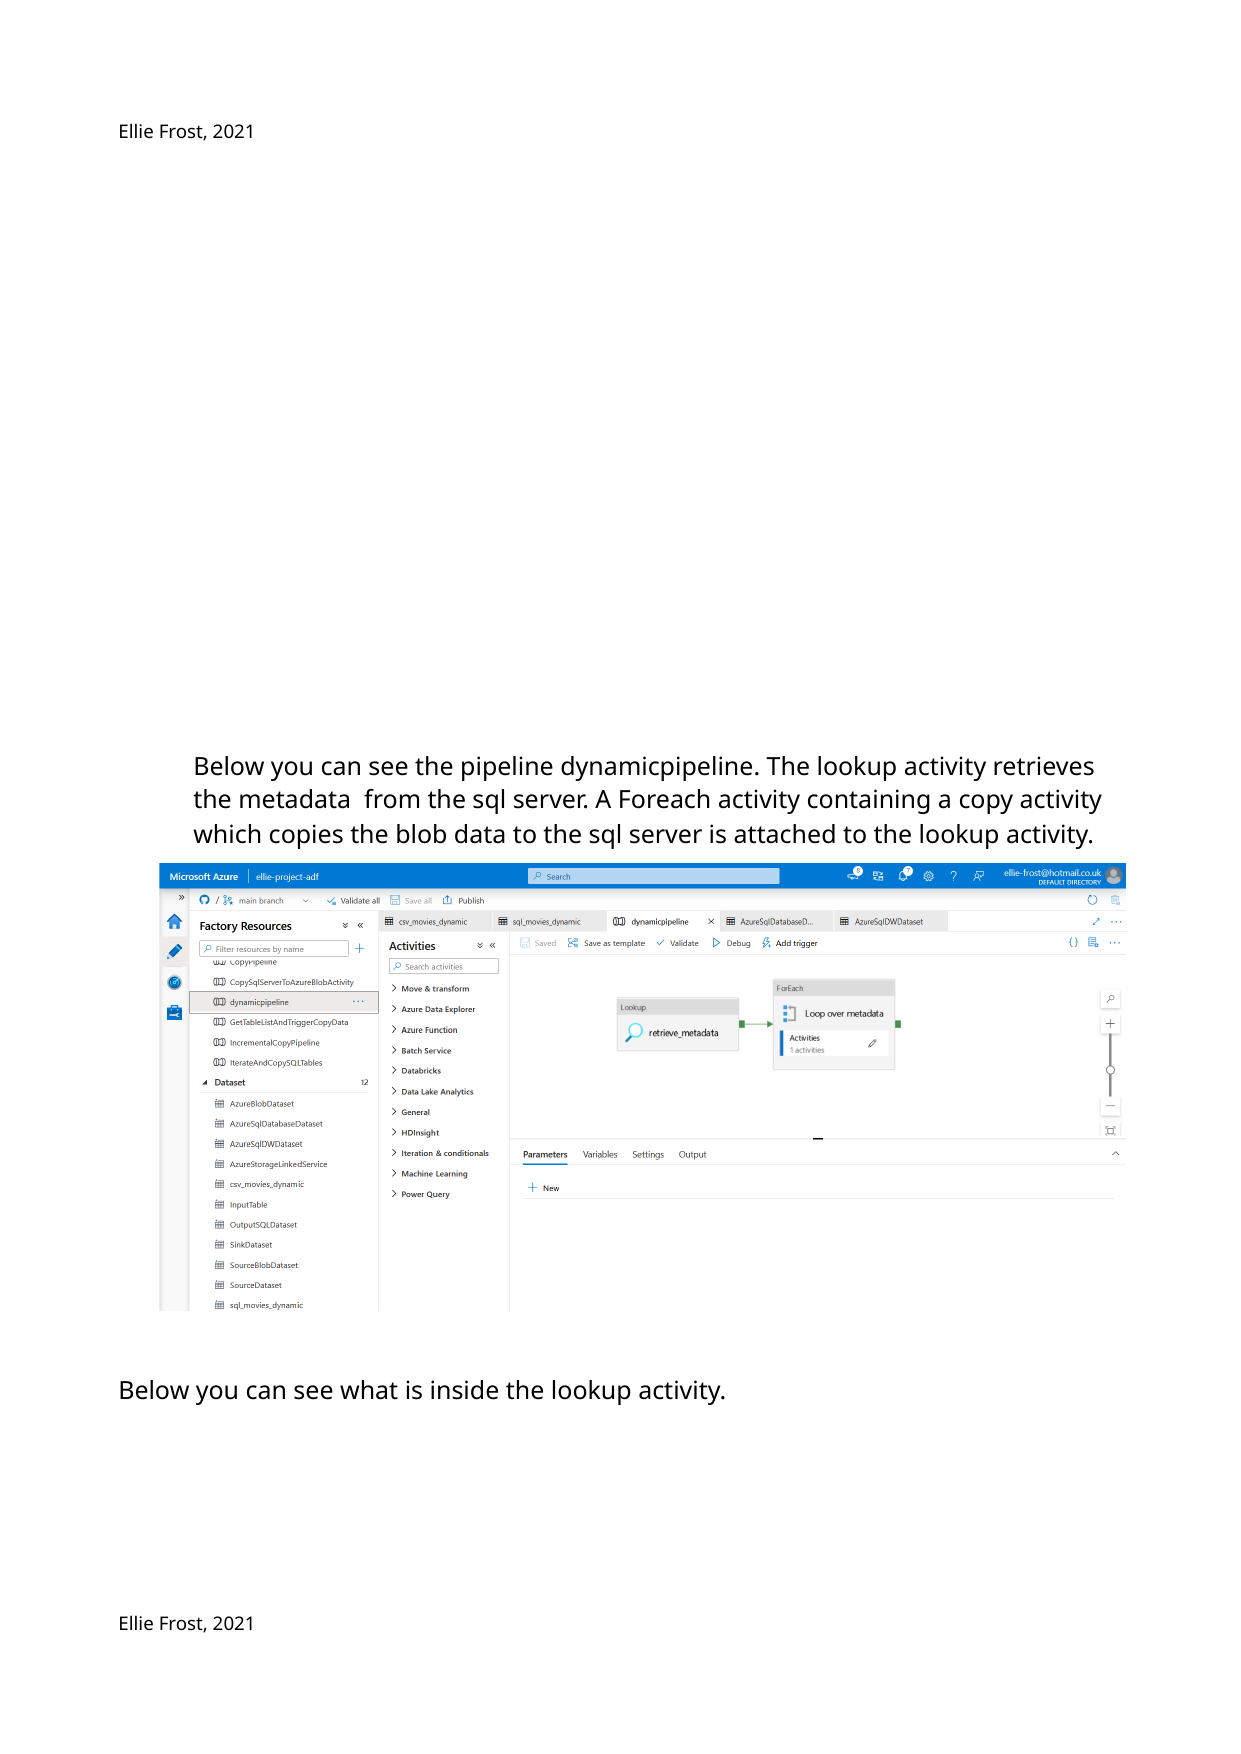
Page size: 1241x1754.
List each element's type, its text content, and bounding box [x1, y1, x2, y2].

picture [159, 863, 1126, 1311]
list Below you can see the pipeline dynamicpipeline. The lookup activity retrieves the metadata from the sql server. A Foreach activity containing a copy activity which copies the blob data to the sql server is attached to the lookup activity. [156, 173, 1122, 1373]
text Below you can see what is inside the lookup activity. [118, 1373, 1122, 1407]
